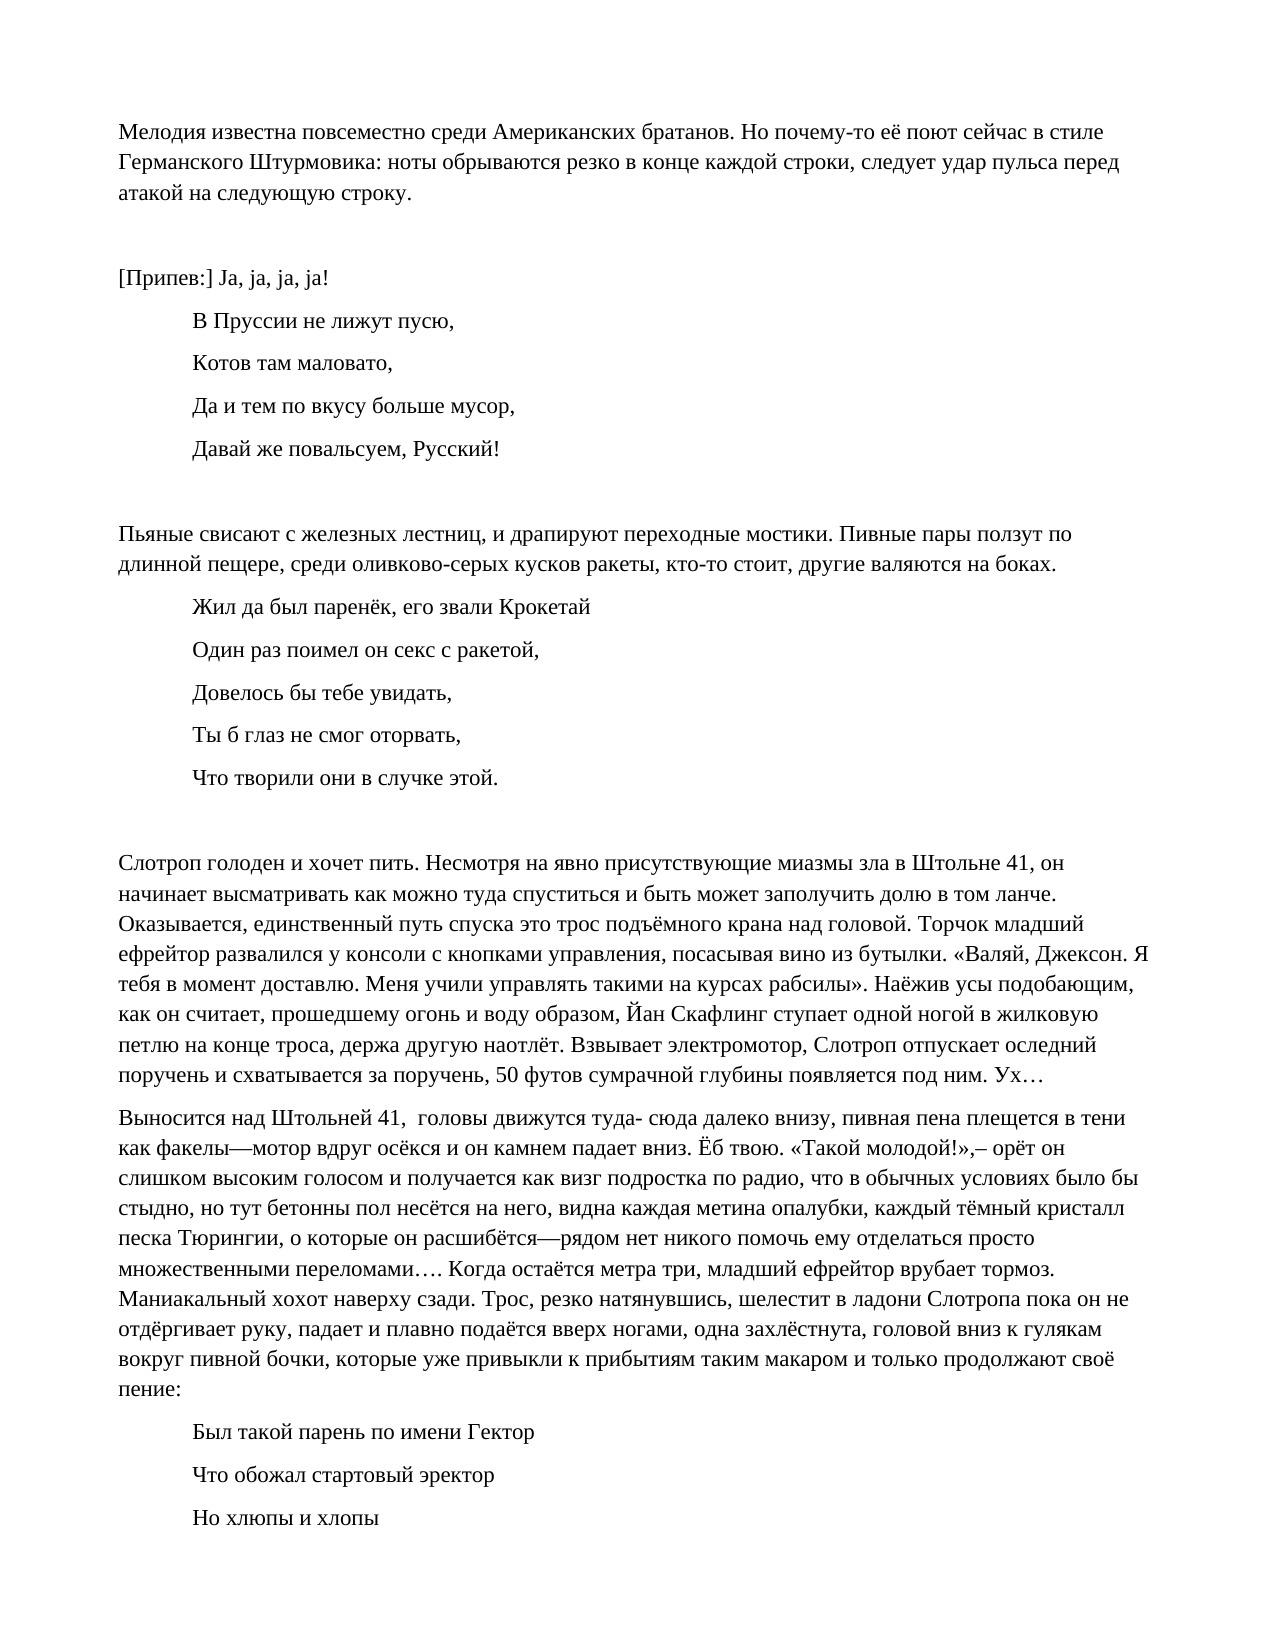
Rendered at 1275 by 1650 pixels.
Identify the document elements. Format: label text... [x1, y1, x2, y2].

text Что обожал стартовый эректор [118, 1461, 1157, 1487]
text Что творили они в случке этой. [118, 764, 1157, 790]
text Жил да был паренёк, его звали Крокетай [118, 593, 1157, 619]
text Мелодия известна повсеместно среди Американских братанов. Но почему-то её поют сейчас в стиле Германского Штурмовика: ноты обрываются резко в конце каждой строки, следует удар пульса перед атакой на следующую строку. [118, 118, 1157, 205]
text Один раз поимел он секс с ракетой, [118, 636, 1157, 662]
text Котов там маловато, [118, 349, 1157, 376]
text [Припев:] Ja, ja, ja, ja! [118, 264, 1157, 290]
text Был такой парень по имени Гектор [118, 1418, 1157, 1444]
text Да и тем по вкусу больше мусор, [118, 392, 1157, 418]
text Слотроп голоден и хочет пить. Несмотря на явно присутствующие миазмы зла в Штольне 41, он начинает высматривать как можно туда спуститься и быть может заполучить долю в том ланче. Оказывается, единственный путь спуска это трос подъёмного крана над головой. Торчок младший ефрейтор развалился у консоли с кнопками управления, посасывая вино из бутылки. «Валяй, Джексон. Я тебя в момент доставлю. Меня учили управлять такими на курсах рабсилы». Наёжив усы подобающим, как он считает, прошедшему огонь и воду образом, Йан Скафлинг ступает одной ногой в жилковую петлю на конце троса, держа другую наотлёт. Взвывает электромотор, Слотроп отпускает оследний поручень и схватывается за поручень, 50 футов сумрачной глубины появляется под ним. Ух… [118, 849, 1157, 1087]
text Давай же повальсуем, Русский! [118, 435, 1157, 461]
text Довелось бы тебе увидать, [118, 678, 1157, 705]
text Пьяные свисают с железных лестниц, и драпируют переходные мостики. Пивные пары ползут по длинной пещере, среди оливково-серых кусков ракеты, кто-то стоит, другие валяются на боках. [118, 520, 1157, 577]
text В Пруссии не лижут пусю, [118, 307, 1157, 333]
text Но хлюпы и хлопы [118, 1503, 1157, 1530]
text Ты б глаз не смог оторвать, [118, 721, 1157, 748]
text Выносится над Штольней 41, головы движутся туда- сюда далеко внизу, пивная пена плещется в тени как факелы—мотор вдруг осёкся и он камнем падает вниз. Ёб твою. «Такой молодой!»,– орёт он слишком высоким голосом и получается как визг подростка по радио, что в обычных условиях было бы стыдно, но тут бетонны пол несётся на него, видна каждая метина опалубки, каждый тёмный кристалл песка Тюрингии, о которые он расшибётся—рядом нет никого помочь ему отделаться просто множественными переломами…. Когда остаётся метра три, младший ефрейтор врубает тормоз. Маниакальный хохот наверху сзади. Трос, резко натянувшись, шелестит в ладони Слотропа пока он не отдёргивает руку, падает и плавно подаётся вверх ногами, одна захлёстнута, головой вниз к гулякам вокруг пивной бочки, которые уже привыкли к прибытиям таким макаром и только продолжают своё пение: [118, 1103, 1157, 1402]
